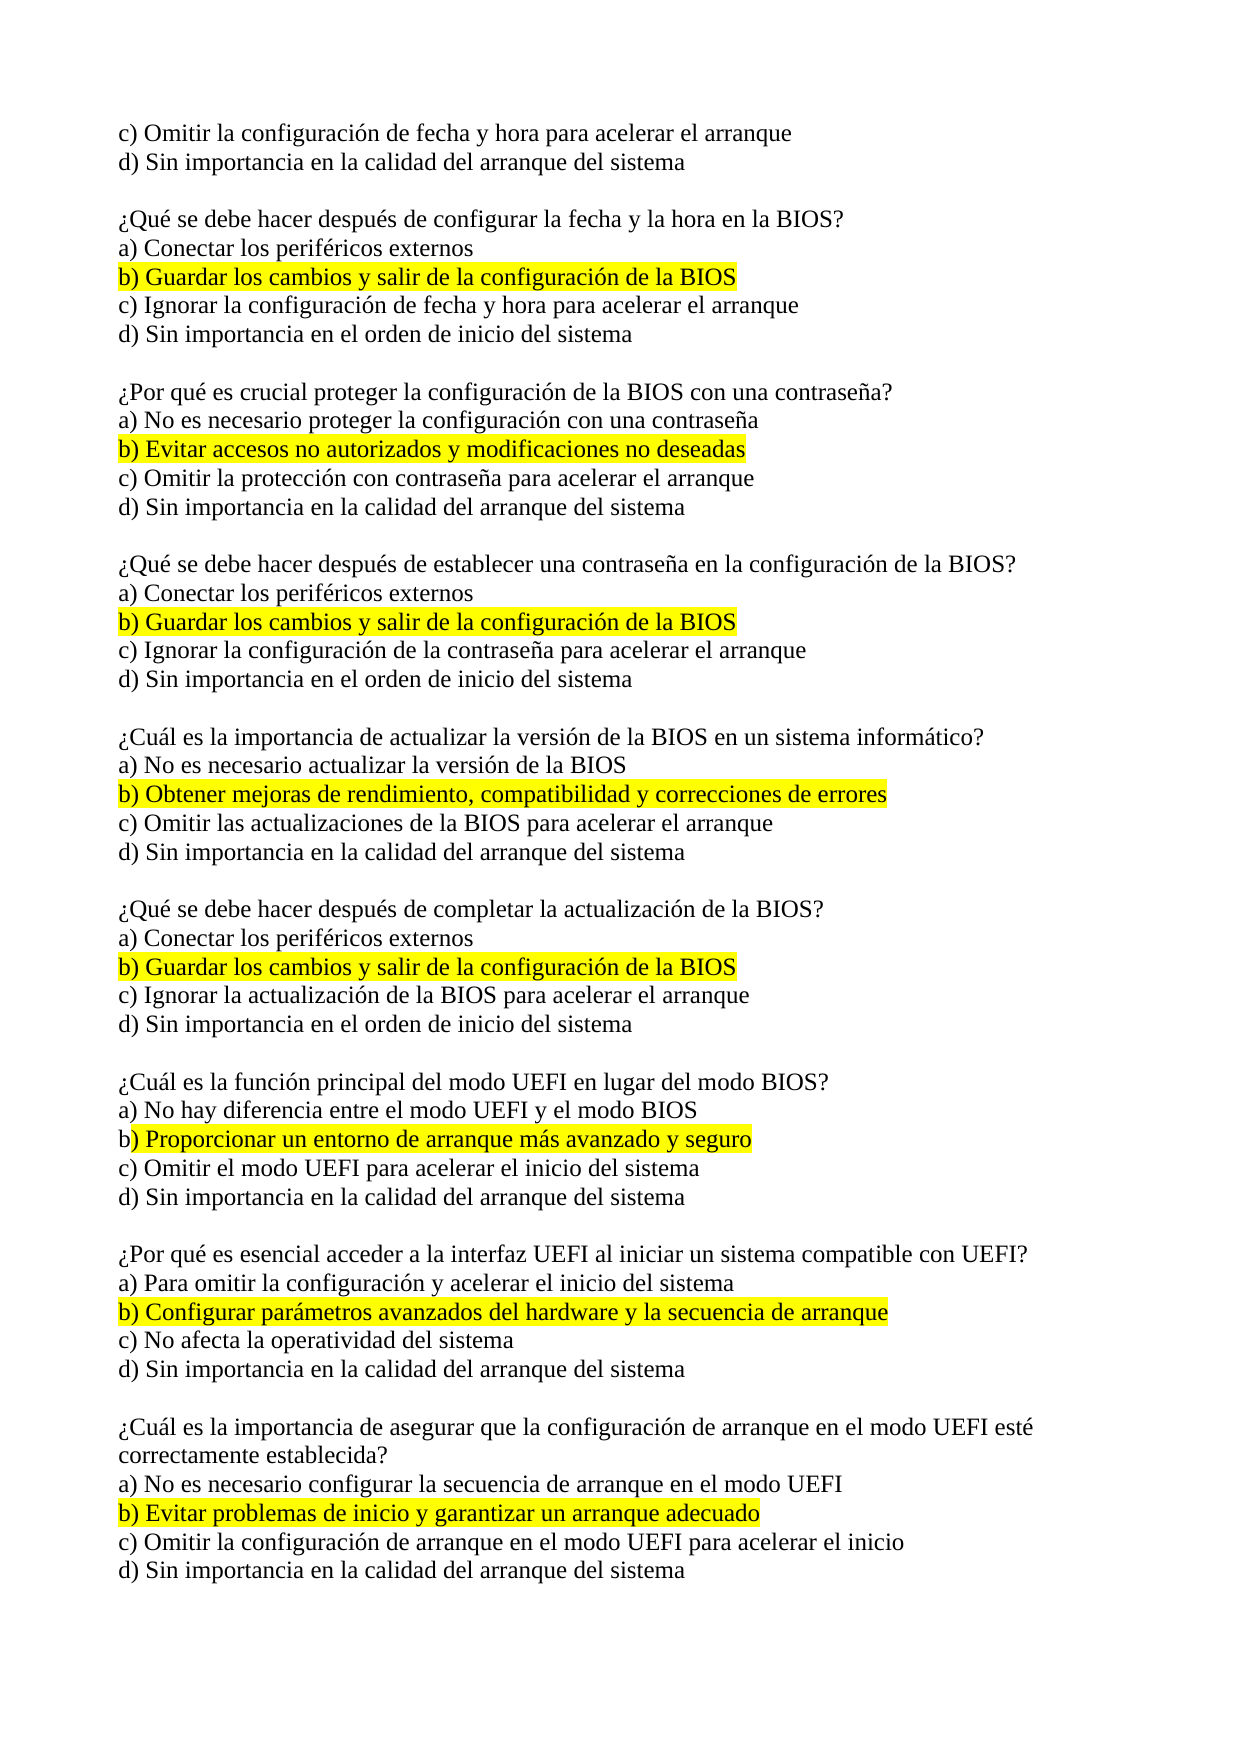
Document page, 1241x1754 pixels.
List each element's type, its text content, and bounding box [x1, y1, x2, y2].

text d) Sin importancia en la calidad del arranque del sistema [118, 837, 1122, 866]
text ¿Qué se debe hacer después de configurar la fecha y la hora en la BIOS? [118, 204, 1122, 233]
text d) Sin importancia en la calidad del arranque del sistema [118, 492, 1122, 521]
text b) Proporcionar un entorno de arranque más avanzado y seguro [118, 1124, 1122, 1153]
text b) Guardar los cambios y salir de la configuración de la BIOS [118, 607, 1122, 636]
text ¿Por qué es crucial proteger la configuración de la BIOS con una contraseña? [118, 377, 1122, 406]
text ¿Por qué es esencial acceder a la interfaz UEFI al iniciar un sistema compatible con UEFI? [118, 1239, 1122, 1268]
text ¿Cuál es la importancia de actualizar la versión de la BIOS en un sistema informático? [118, 722, 1122, 751]
text c) Ignorar la configuración de fecha y hora para acelerar el arranque [118, 291, 1122, 319]
text a) No es necesario actualizar la versión de la BIOS [118, 751, 1122, 779]
text c) Ignorar la configuración de la contraseña para acelerar el arranque [118, 636, 1122, 664]
text ¿Cuál es la función principal del modo UEFI en lugar del modo BIOS? [118, 1067, 1122, 1096]
text d) Sin importancia en la calidad del arranque del sistema [118, 1182, 1122, 1211]
text d) Sin importancia en la calidad del arranque del sistema [118, 147, 1122, 176]
text c) Omitir las actualizaciones de la BIOS para acelerar el arranque [118, 808, 1122, 837]
text a) No es necesario proteger la configuración con una contraseña [118, 406, 1122, 434]
text b) Guardar los cambios y salir de la configuración de la BIOS [118, 952, 1122, 981]
text b) Evitar accesos no autorizados y modificaciones no deseadas [118, 434, 1122, 463]
text c) Omitir el modo UEFI para acelerar el inicio del sistema [118, 1153, 1122, 1182]
text a) Conectar los periféricos externos [118, 923, 1122, 952]
text c) Omitir la protección con contraseña para acelerar el arranque [118, 463, 1122, 492]
text d) Sin importancia en el orden de inicio del sistema [118, 1009, 1122, 1038]
text c) Omitir la configuración de fecha y hora para acelerar el arranque [118, 118, 1122, 147]
text c) No afecta la operatividad del sistema [118, 1326, 1122, 1354]
text b) Guardar los cambios y salir de la configuración de la BIOS [118, 262, 1122, 291]
text a) Conectar los periféricos externos [118, 578, 1122, 607]
text ¿Qué se debe hacer después de completar la actualización de la BIOS? [118, 894, 1122, 923]
text a) Para omitir la configuración y acelerar el inicio del sistema [118, 1268, 1122, 1297]
text ¿Cuál es la importancia de asegurar que la configuración de arranque en el modo UEFI esté correctamente establecida? [118, 1412, 1122, 1469]
text c) Omitir la configuración de arranque en el modo UEFI para acelerar el inicio [118, 1527, 1122, 1556]
text a) No hay diferencia entre el modo UEFI y el modo BIOS [118, 1096, 1122, 1124]
text d) Sin importancia en la calidad del arranque del sistema [118, 1354, 1122, 1383]
text a) No es necesario configurar la secuencia de arranque en el modo UEFI [118, 1469, 1122, 1498]
text b) Evitar problemas de inicio y garantizar un arranque adecuado [118, 1498, 1122, 1527]
text b) Obtener mejoras de rendimiento, compatibilidad y correcciones de errores [118, 779, 1122, 808]
text d) Sin importancia en el orden de inicio del sistema [118, 664, 1122, 693]
text d) Sin importancia en el orden de inicio del sistema [118, 319, 1122, 348]
text a) Conectar los periféricos externos [118, 233, 1122, 262]
text b) Configurar parámetros avanzados del hardware y la secuencia de arranque [118, 1297, 1122, 1326]
text c) Ignorar la actualización de la BIOS para acelerar el arranque [118, 981, 1122, 1009]
text ¿Qué se debe hacer después de establecer una contraseña en la configuración de la BIOS? [118, 549, 1122, 578]
text d) Sin importancia en la calidad del arranque del sistema [118, 1556, 1122, 1584]
